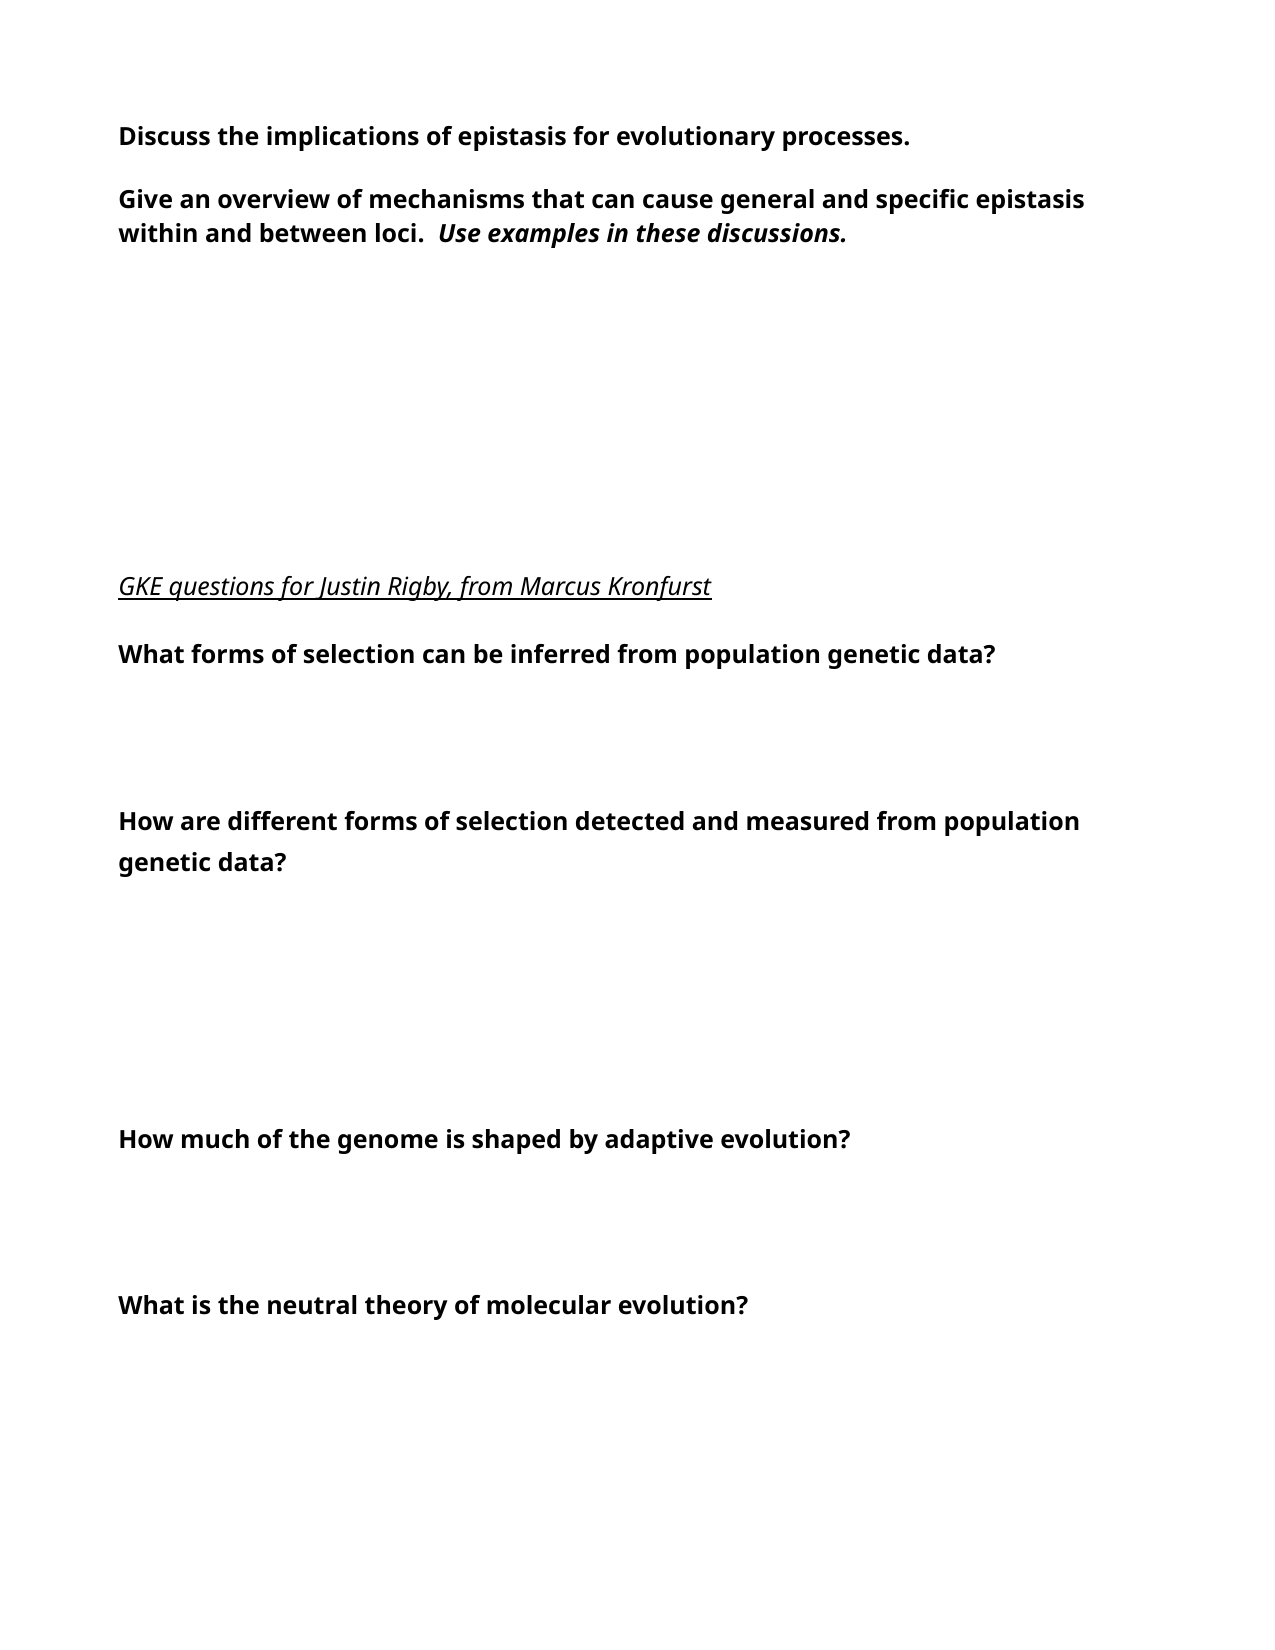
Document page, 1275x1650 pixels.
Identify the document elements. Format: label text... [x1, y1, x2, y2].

text Give an overview of mechanisms that can cause general and specific epistasis within and between loci. Use examples in these discussions. [118, 182, 1157, 250]
text GKE questions for Justin Rigby, from Marcus Kronfurst [118, 569, 1157, 603]
text How are different forms of selection detected and measured from population genetic data? [118, 803, 1157, 878]
text How much of the genome is shaped by adaptive evolution? [118, 1121, 1157, 1155]
text What is the neutral theory of molecular evolution? [118, 1288, 1157, 1322]
text What forms of selection can be inferred from population genetic data? [118, 637, 1157, 671]
text Discuss the implications of epistasis for evolutionary processes. [118, 118, 1157, 152]
